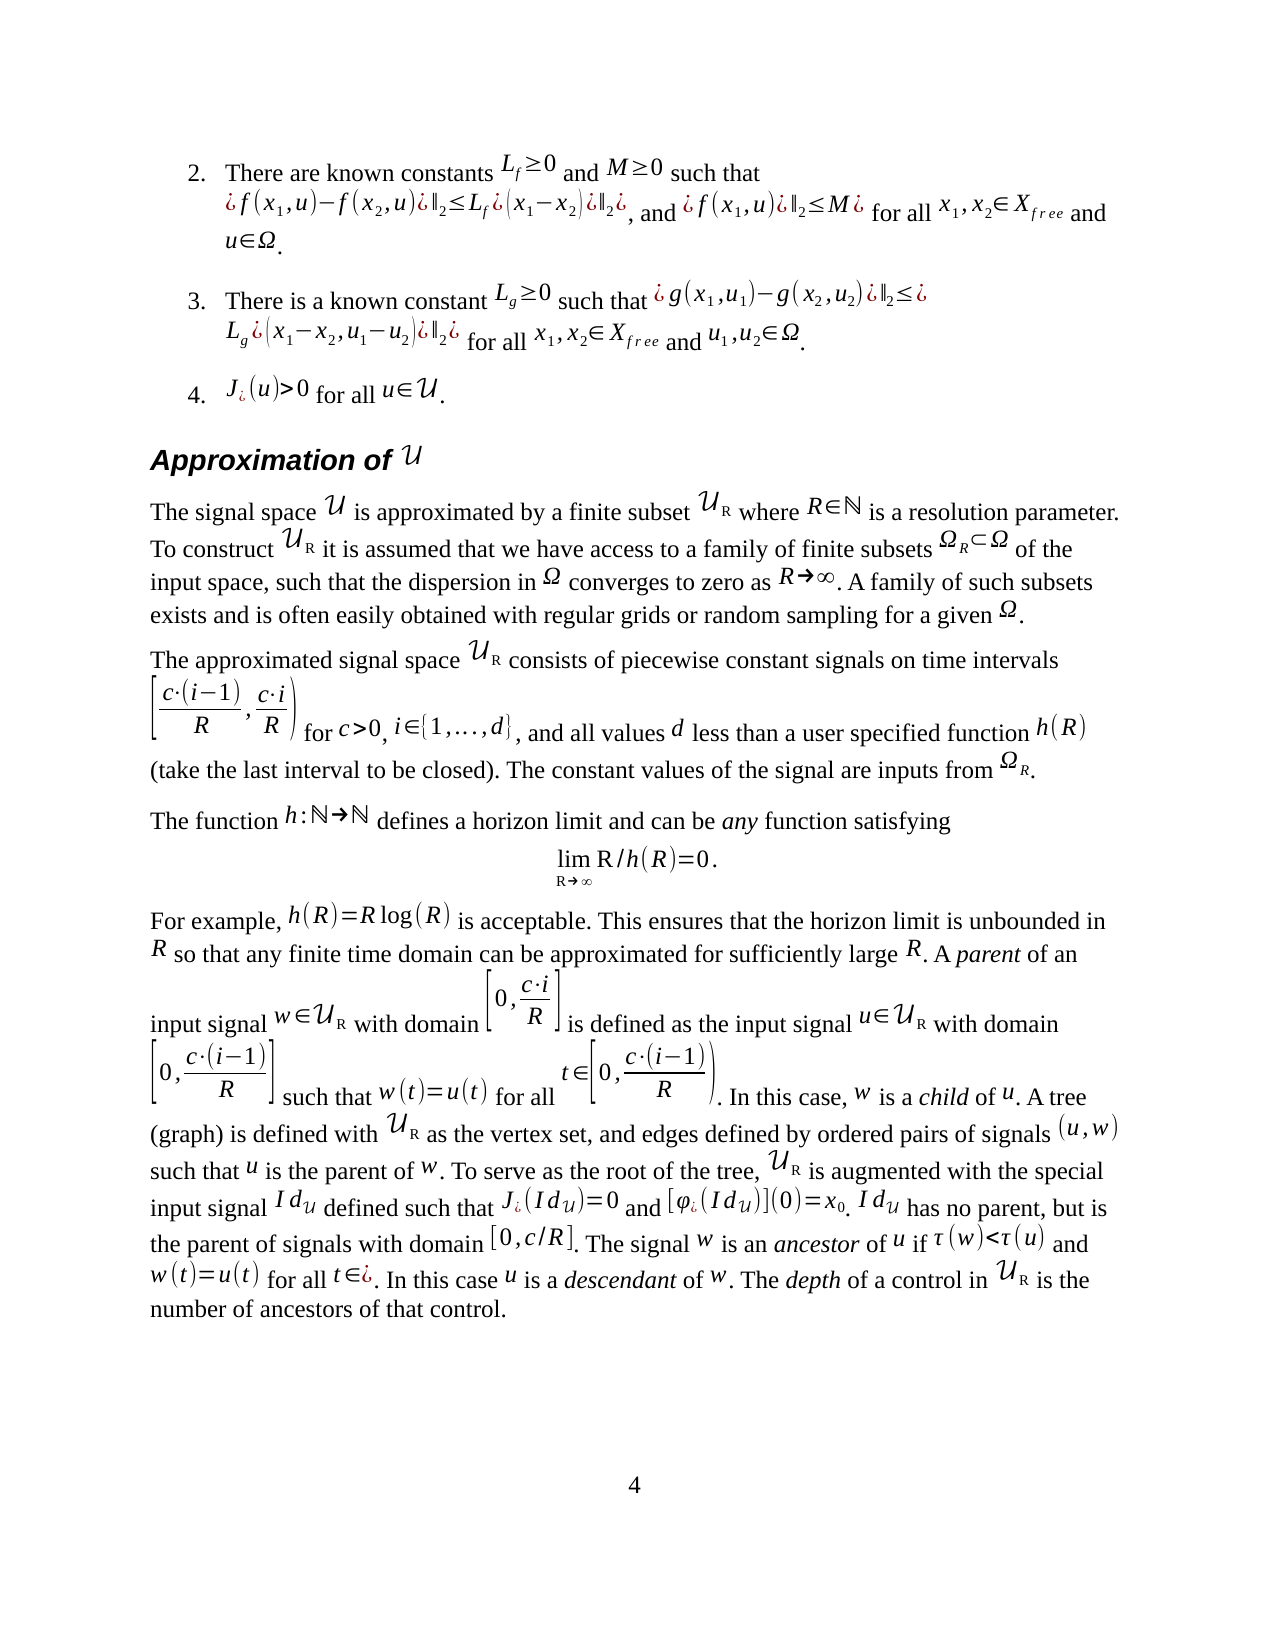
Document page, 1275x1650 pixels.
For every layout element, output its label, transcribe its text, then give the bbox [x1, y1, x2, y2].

list There is a known constant such that for all and . [187, 278, 1125, 355]
text The approximated signal space consists of piecewise constant signals on time intervals for , , and all values less than a user specified function (take the last interval to be closed). The constant values of the signal are inputs from . [150, 637, 1125, 784]
subtitle Approximation of [150, 443, 1125, 476]
text The function defines a horizon limit and can be any function satisfying [150, 802, 1125, 835]
list for all . [187, 373, 1125, 409]
list There are known constants and such that , and for all and . [187, 150, 1125, 260]
text The signal space is approximated by a finite subset where is a resolution parameter. To construct it is assumed that we have access to a family of finite subsets of the input space, such that the dispersion in converges to zero as . A family of such subsets exists and is often easily obtained with regular grids or random sampling for a given . [150, 489, 1125, 628]
text For example, is acceptable. This ensures that the horizon limit is unbounded in so that any finite time domain can be approximated for sufficiently large . A parent of an input signal with domain is defined as the input signal with domain such that for all . In this case, is a child of . A tree (graph) is defined with as the vertex set, and edges defined by ordered pairs of signals such that is the parent of . To serve as the root of the tree, is augmented with the special input signal defined such that and . has no parent, but is the parent of signals with domain . The signal is an ancestor of if and for all . In this case is a descendant of . The depth of a control in is the number of ancestors of that control. [150, 899, 1125, 1323]
